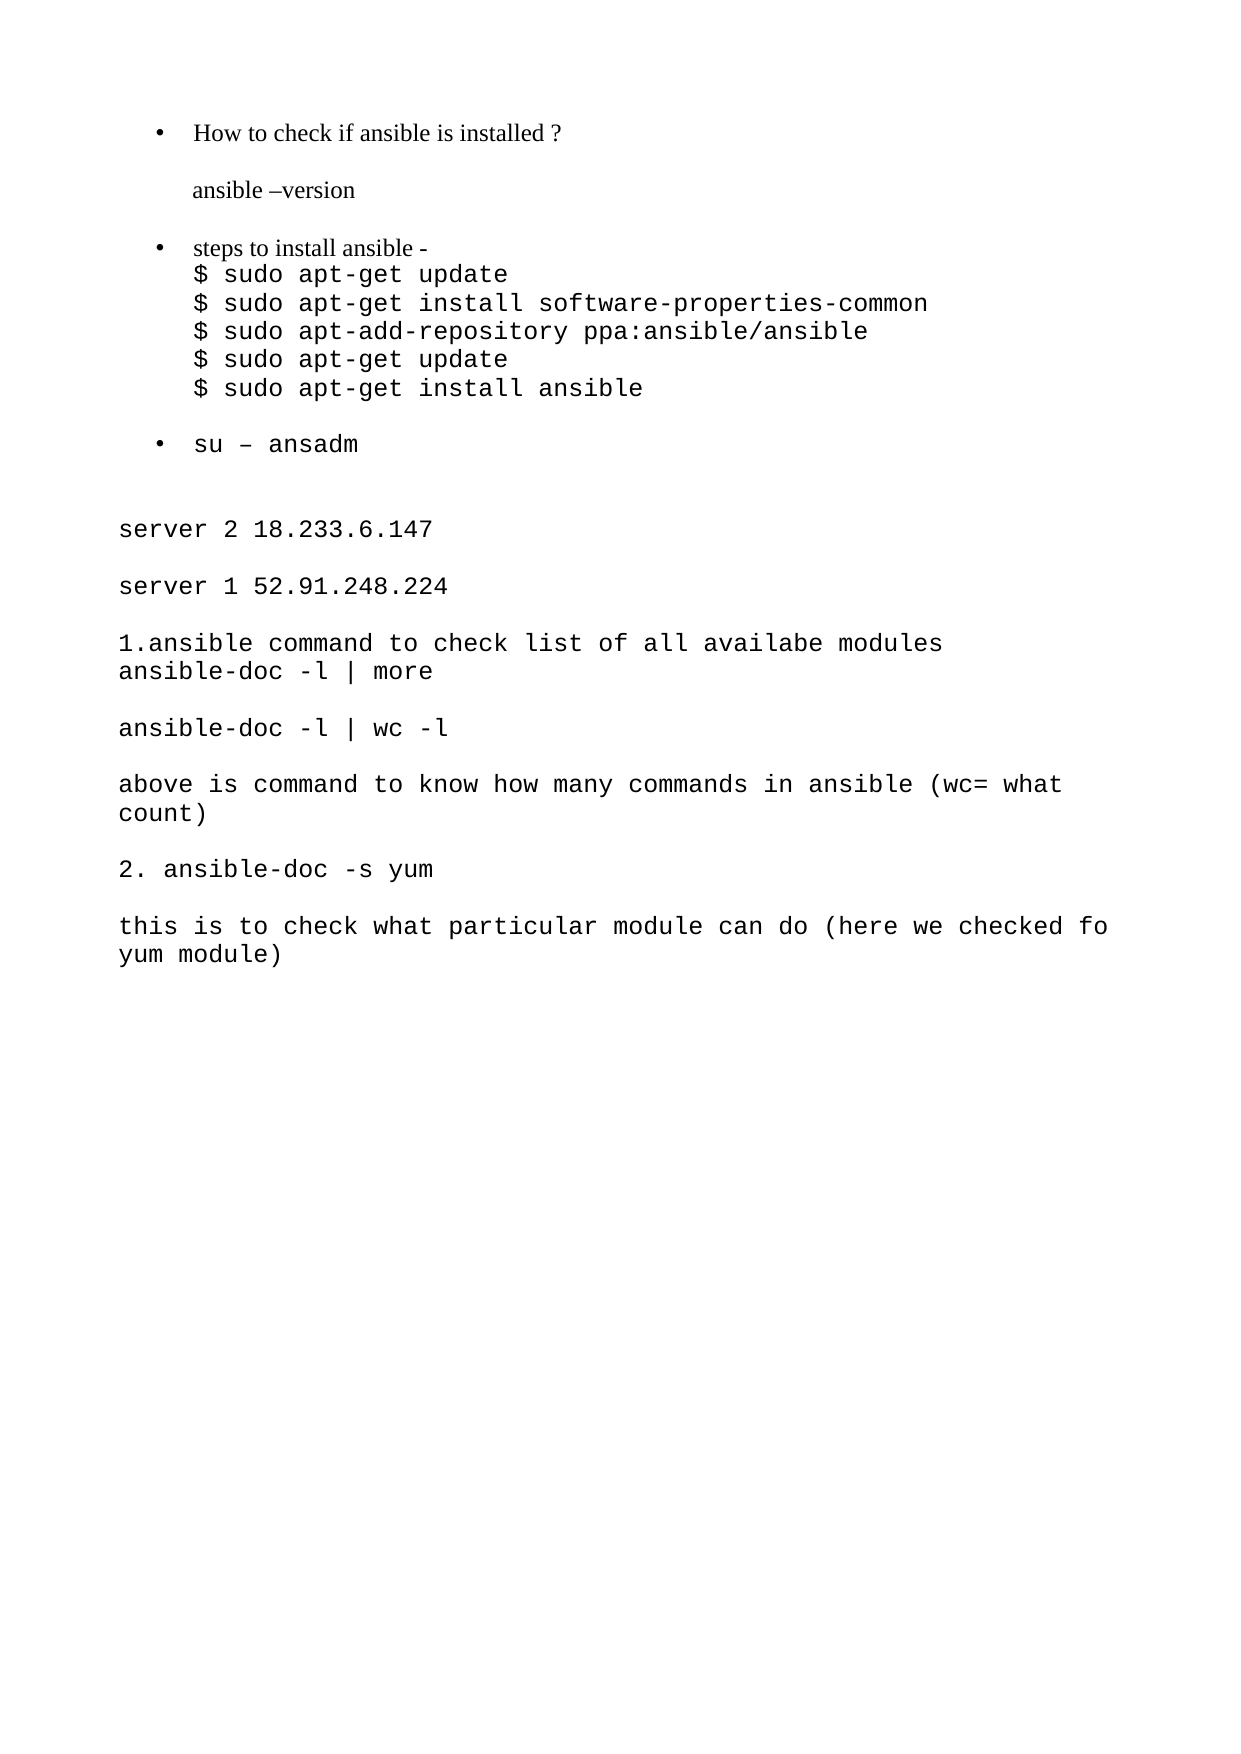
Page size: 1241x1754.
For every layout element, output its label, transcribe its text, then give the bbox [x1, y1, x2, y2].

text 1.ansible command to check list of all availabe modules [118, 630, 1122, 658]
text ansible –version [118, 176, 1122, 204]
text this is to check what particular module can do (here we checked fo yum module) [118, 913, 1122, 970]
list steps to install ansible - [156, 233, 1122, 262]
text above is command to know how many commands in ansible (wc= what count) [118, 772, 1122, 828]
text ansible-doc -l | more [118, 658, 1122, 687]
list How to check if ansible is installed ? [156, 118, 1122, 147]
text server 2 18.233.6.147 [118, 517, 1122, 545]
text 2. ansible-doc -s yum [118, 857, 1122, 885]
text server 1 52.91.248.224 [118, 573, 1122, 602]
list $ sudo apt-get update $ sudo apt-get install software-properties-common $ sudo apt-add-repository ppa:ansible/ansible $ sudo apt-get update $ sudo apt-get install ansible [156, 262, 1122, 403]
text ansible-doc -l | wc -l [118, 715, 1122, 743]
list su – ansadm [156, 432, 1122, 460]
